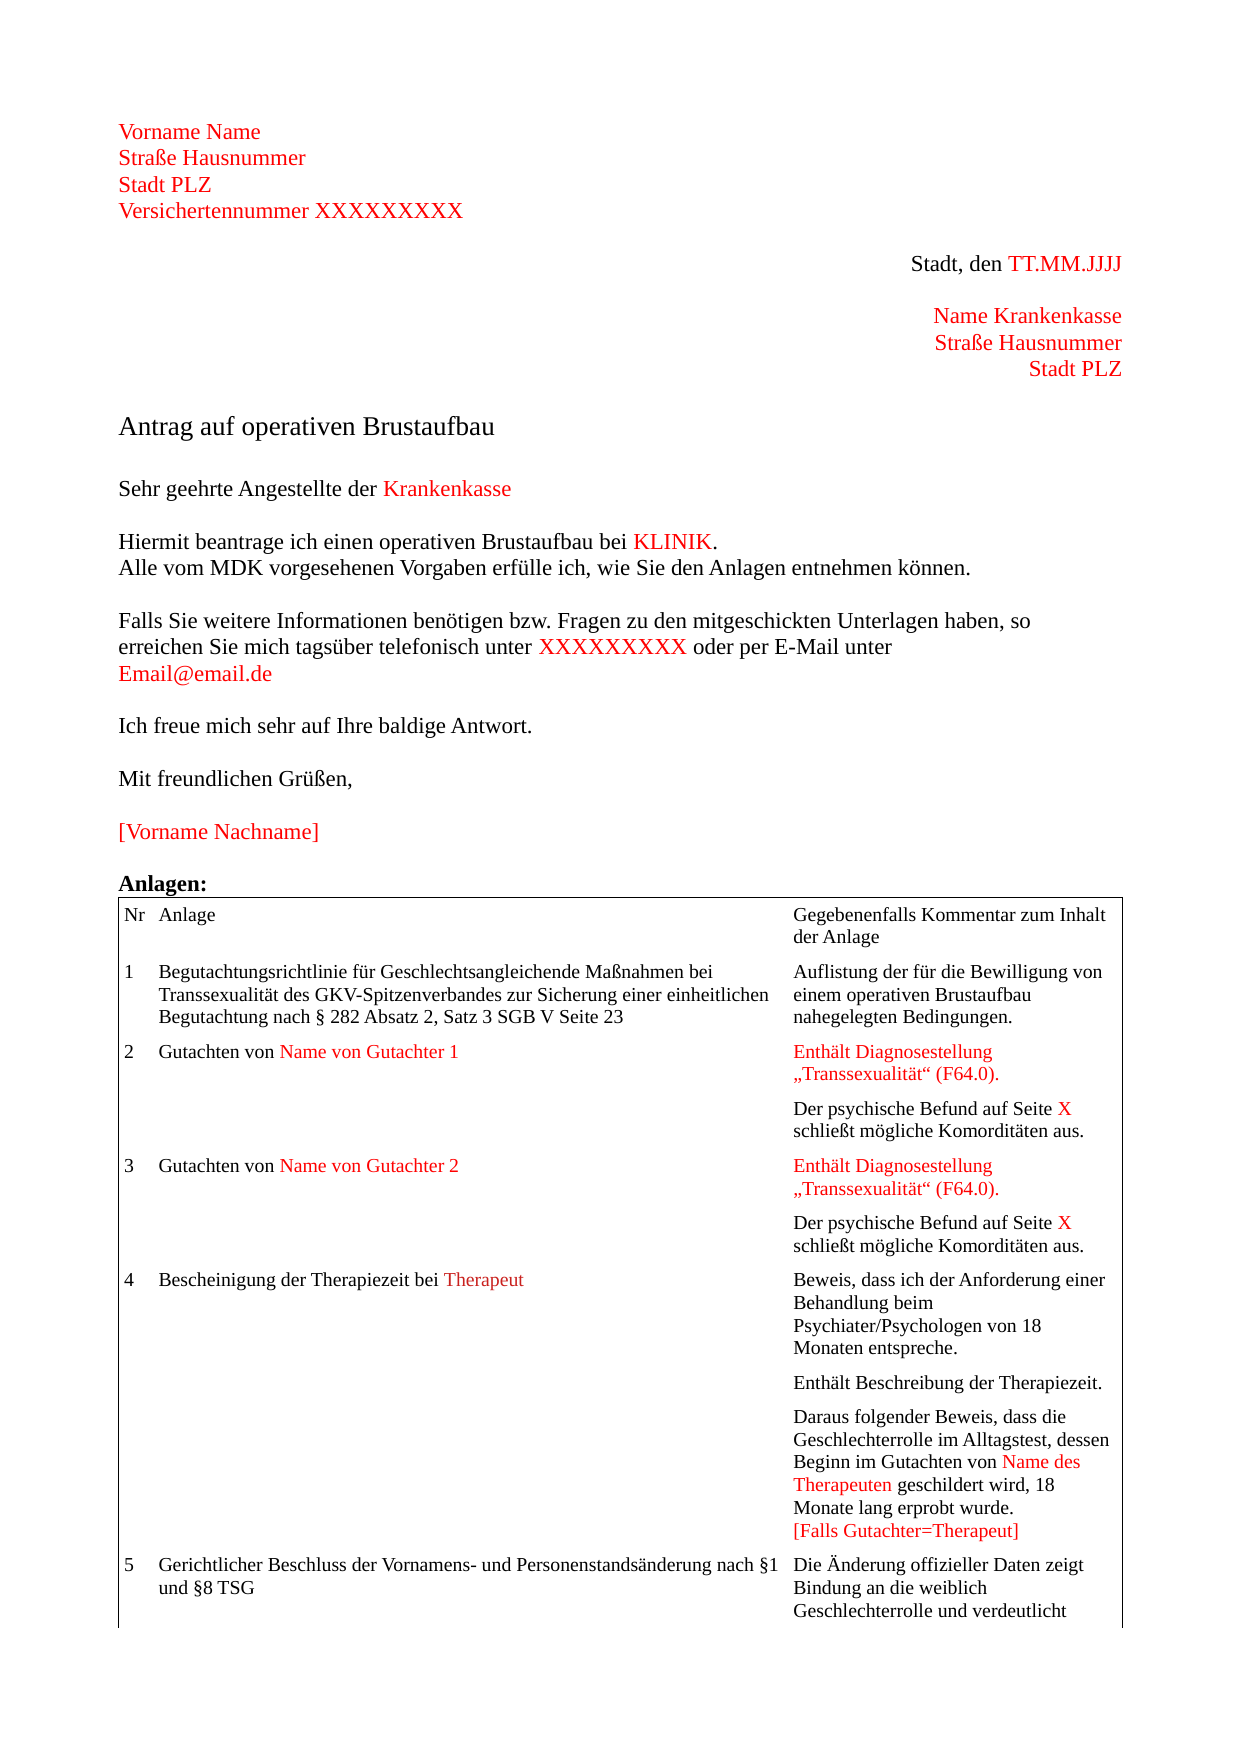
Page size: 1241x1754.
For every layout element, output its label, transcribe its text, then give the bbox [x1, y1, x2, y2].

text Mit freundlichen Grüßen, [118, 765, 1122, 791]
table_cell Enthält Diagnosestellung „Transsexualität“ (F64.0). [787, 1034, 1122, 1091]
text Anlagen: [118, 870, 1122, 897]
text [Vorname Nachname] [118, 818, 1122, 844]
text Ich freue mich sehr auf Ihre baldige Antwort. [118, 712, 1122, 739]
table_header Gegebenenfalls Kommentar zum Inhalt der Anlage [787, 898, 1122, 954]
table_cell Begutachtungsrichtlinie für Geschlechtsangleichende Maßnahmen bei Transsexualität des GKV-Spitzenverbandes zur Sicherung einer einheitlichen Begutachtung nach § 282 Absatz 2, Satz 3 SGB V Seite 23 [153, 954, 787, 1034]
text Falls Sie weitere Informationen benötigen bzw. Fragen zu den mitgeschickten Unterlagen haben, so erreichen Sie mich tagsüber telefonisch unter XXXXXXXXX oder per E-Mail unter [118, 607, 1122, 659]
table_cell Gerichtlicher Beschluss der Vornamens- und Personenstandsänderung nach §1 und §8 TSG [153, 1548, 787, 1627]
text Stadt PLZ [118, 171, 1122, 197]
text Hiermit beantrage ich einen operativen Brustaufbau bei KLINIK. [118, 528, 1122, 554]
text Straße Hausnummer [118, 144, 1122, 171]
text Antrag auf operativen Brustaufbau [118, 410, 1122, 442]
text Stadt, den TT.MM.JJJJ [118, 250, 1122, 276]
table_cell Der psychische Befund auf Seite X schließt mögliche Komorditäten aus. [787, 1091, 1122, 1148]
table_cell Die Änderung offizieller Daten zeigt Bindung an die weiblich Geschlechterrolle und verdeutlicht [787, 1548, 1122, 1627]
text Stadt PLZ [118, 355, 1122, 382]
table_cell Enthält Beschreibung der Therapiezeit. [787, 1365, 1122, 1399]
text Alle vom MDK vorgesehenen Vorgaben erfülle ich, wie Sie den Anlagen entnehmen können. [118, 554, 1122, 581]
table_cell 2 [119, 1034, 153, 1148]
table_header Anlage [153, 898, 787, 954]
table_header Nr [119, 898, 153, 954]
table_cell 1 [119, 954, 153, 1034]
table_cell Daraus folgender Beweis, dass die Geschlechterrolle im Alltagstest, dessen Beginn im Gutachten von Name des Therapeuten geschildert wird, 18 Monate lang erprobt wurde. [Falls Gutachter=Therapeut] [787, 1399, 1122, 1547]
table_cell Auflistung der für die Bewilligung von einem operativen Brustaufbau nahegelegten Bedingungen. [787, 954, 1122, 1034]
table_cell Der psychische Befund auf Seite X schließt mögliche Komorditäten aus. [787, 1205, 1122, 1262]
table_cell 4 [119, 1262, 153, 1547]
text Straße Hausnummer [118, 329, 1122, 355]
text Versichertennummer XXXXXXXXX [118, 197, 1122, 223]
text Email@email.de [118, 659, 1122, 686]
table_cell Bescheinigung der Therapiezeit bei Therapeut [153, 1262, 787, 1547]
table_cell 3 [119, 1148, 153, 1262]
text Name Krankenkasse [118, 303, 1122, 329]
table_cell Gutachten von Name von Gutachter 1 [153, 1034, 787, 1148]
table_cell 5 [119, 1548, 153, 1627]
table_cell Enthält Diagnosestellung „Transsexualität“ (F64.0). [787, 1148, 1122, 1205]
text Sehr geehrte Angestellte der Krankenkasse [118, 475, 1122, 501]
table_cell Gutachten von Name von Gutachter 2 [153, 1148, 787, 1262]
text Vorname Name [118, 118, 1122, 144]
table_cell Beweis, dass ich der Anforderung einer Behandlung beim Psychiater/Psychologen von 18 Monaten entspreche. [787, 1262, 1122, 1365]
